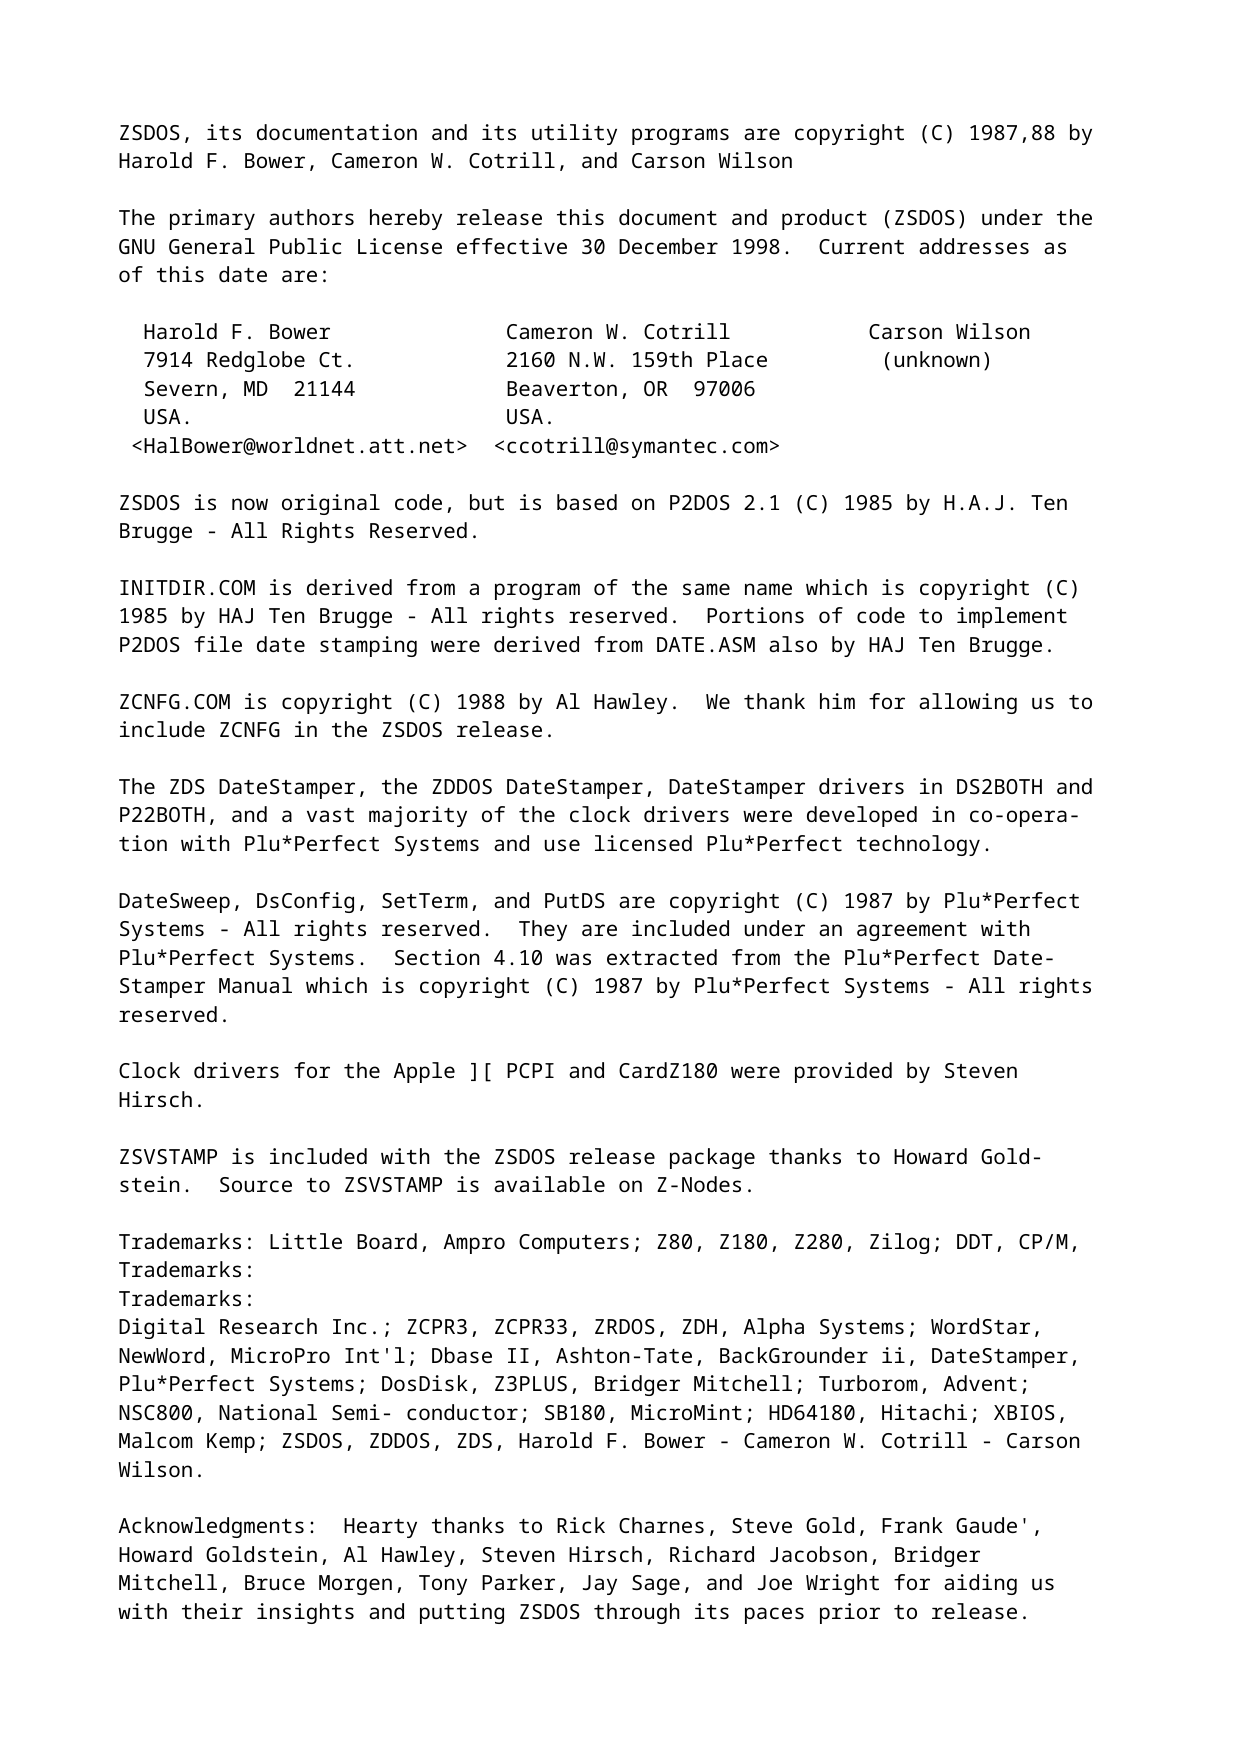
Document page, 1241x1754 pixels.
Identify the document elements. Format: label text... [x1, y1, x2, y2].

text Plu*Perfect Systems. Section 4.10 was extracted from the Plu*Perfect Date- [118, 943, 1122, 971]
text of this date are: [118, 260, 1122, 289]
text Hirsch. [118, 1085, 1122, 1113]
text Clock drivers for the Apple ][ PCPI and CardZ180 were provided by Steven [118, 1057, 1122, 1085]
text ZCNFG.COM is copyright (C) 1988 by Al Hawley. We thank him for allowing us to [118, 687, 1122, 715]
text The primary authors hereby release this document and product (ZSDOS) under the [118, 203, 1122, 232]
text Trademarks: Little Board, Ampro Computers; Z80, Z180, Z280, Zilog; DDT, CP/M, [118, 1227, 1122, 1256]
text P22BOTH, and a vast majority of the clock drivers were developed in co-opera- [118, 801, 1122, 829]
text Mitchell, Bruce Morgen, Tony Parker, Jay Sage, and Joe Wright for aiding us [118, 1568, 1122, 1597]
text INITDIR.COM is derived from a program of the same name which is copyright (C) 1985 by HAJ Ten Brugge - All rights reserved. Portions of code to implement [118, 573, 1122, 630]
text Acknowledgments: Hearty thanks to Rick Charnes, Steve Gold, Frank Gaude', [118, 1512, 1122, 1540]
text include ZCNFG in the ZSDOS release. [118, 715, 1122, 744]
text USA. USA. [118, 402, 1122, 431]
text Howard Goldstein, Al Hawley, Steven Hirsch, Richard Jacobson, Bridger [118, 1540, 1122, 1568]
text Brugge - All Rights Reserved. [118, 516, 1122, 545]
text The ZDS DateStamper, the ZDDOS DateStamper, DateStamper drivers in DS2BOTH and [118, 772, 1122, 801]
text reserved. [118, 1000, 1122, 1028]
text Trademarks: [118, 1256, 1122, 1284]
text NSC800, National Semi- conductor; SB180, MicroMint; HD64180, Hitachi; XBIOS, [118, 1398, 1122, 1426]
text <HalBower@worldnet.att.net> <ccotrill@symantec.com> [118, 431, 1122, 459]
text NewWord, MicroPro Int'l; Dbase II, Ashton-Tate, BackGrounder ii, DateStamper, [118, 1341, 1122, 1369]
text 7914 Redglobe Ct. 2160 N.W. 159th Place (unknown) [118, 346, 1122, 374]
text Severn, MD 21144 Beaverton, OR 97006 [118, 374, 1122, 402]
text GNU General Public License effective 30 December 1998. Current addresses as [118, 232, 1122, 260]
text Systems - All rights reserved. They are included under an agreement with [118, 914, 1122, 943]
text Trademarks: [118, 1284, 1122, 1312]
text Wilson. [118, 1455, 1122, 1483]
text Digital Research Inc.; ZCPR3, ZCPR33, ZRDOS, ZDH, Alpha Systems; WordStar, [118, 1312, 1122, 1341]
text with their insights and putting ZSDOS through its paces prior to release. [118, 1597, 1122, 1625]
text tion with Plu*Perfect Systems and use licensed Plu*Perfect technology. [118, 829, 1122, 857]
text Harold F. Bower Cameron W. Cotrill Carson Wilson [118, 317, 1122, 346]
text ZSDOS is now original code, but is based on P2DOS 2.1 (C) 1985 by H.A.J. Ten [118, 488, 1122, 516]
text P2DOS file date stamping were derived from DATE.ASM also by HAJ Ten Brugge. [118, 630, 1122, 658]
text DateSweep, DsConfig, SetTerm, and PutDS are copyright (C) 1987 by Plu*Perfect [118, 886, 1122, 914]
text stein. Source to ZSVSTAMP is available on Z-Nodes. [118, 1170, 1122, 1199]
text Malcom Kemp; ZSDOS, ZDDOS, ZDS, Harold F. Bower - Cameron W. Cotrill - Carson [118, 1426, 1122, 1455]
text ZSDOS, its documentation and its utility programs are copyright (C) 1987,88 by Harold F. Bower, Cameron W. Cotrill, and Carson Wilson [118, 118, 1122, 175]
text ZSVSTAMP is included with the ZSDOS release package thanks to Howard Gold- [118, 1142, 1122, 1170]
text Stamper Manual which is copyright (C) 1987 by Plu*Perfect Systems - All rights [118, 971, 1122, 1000]
text Plu*Perfect Systems; DosDisk, Z3PLUS, Bridger Mitchell; Turborom, Advent; [118, 1369, 1122, 1398]
